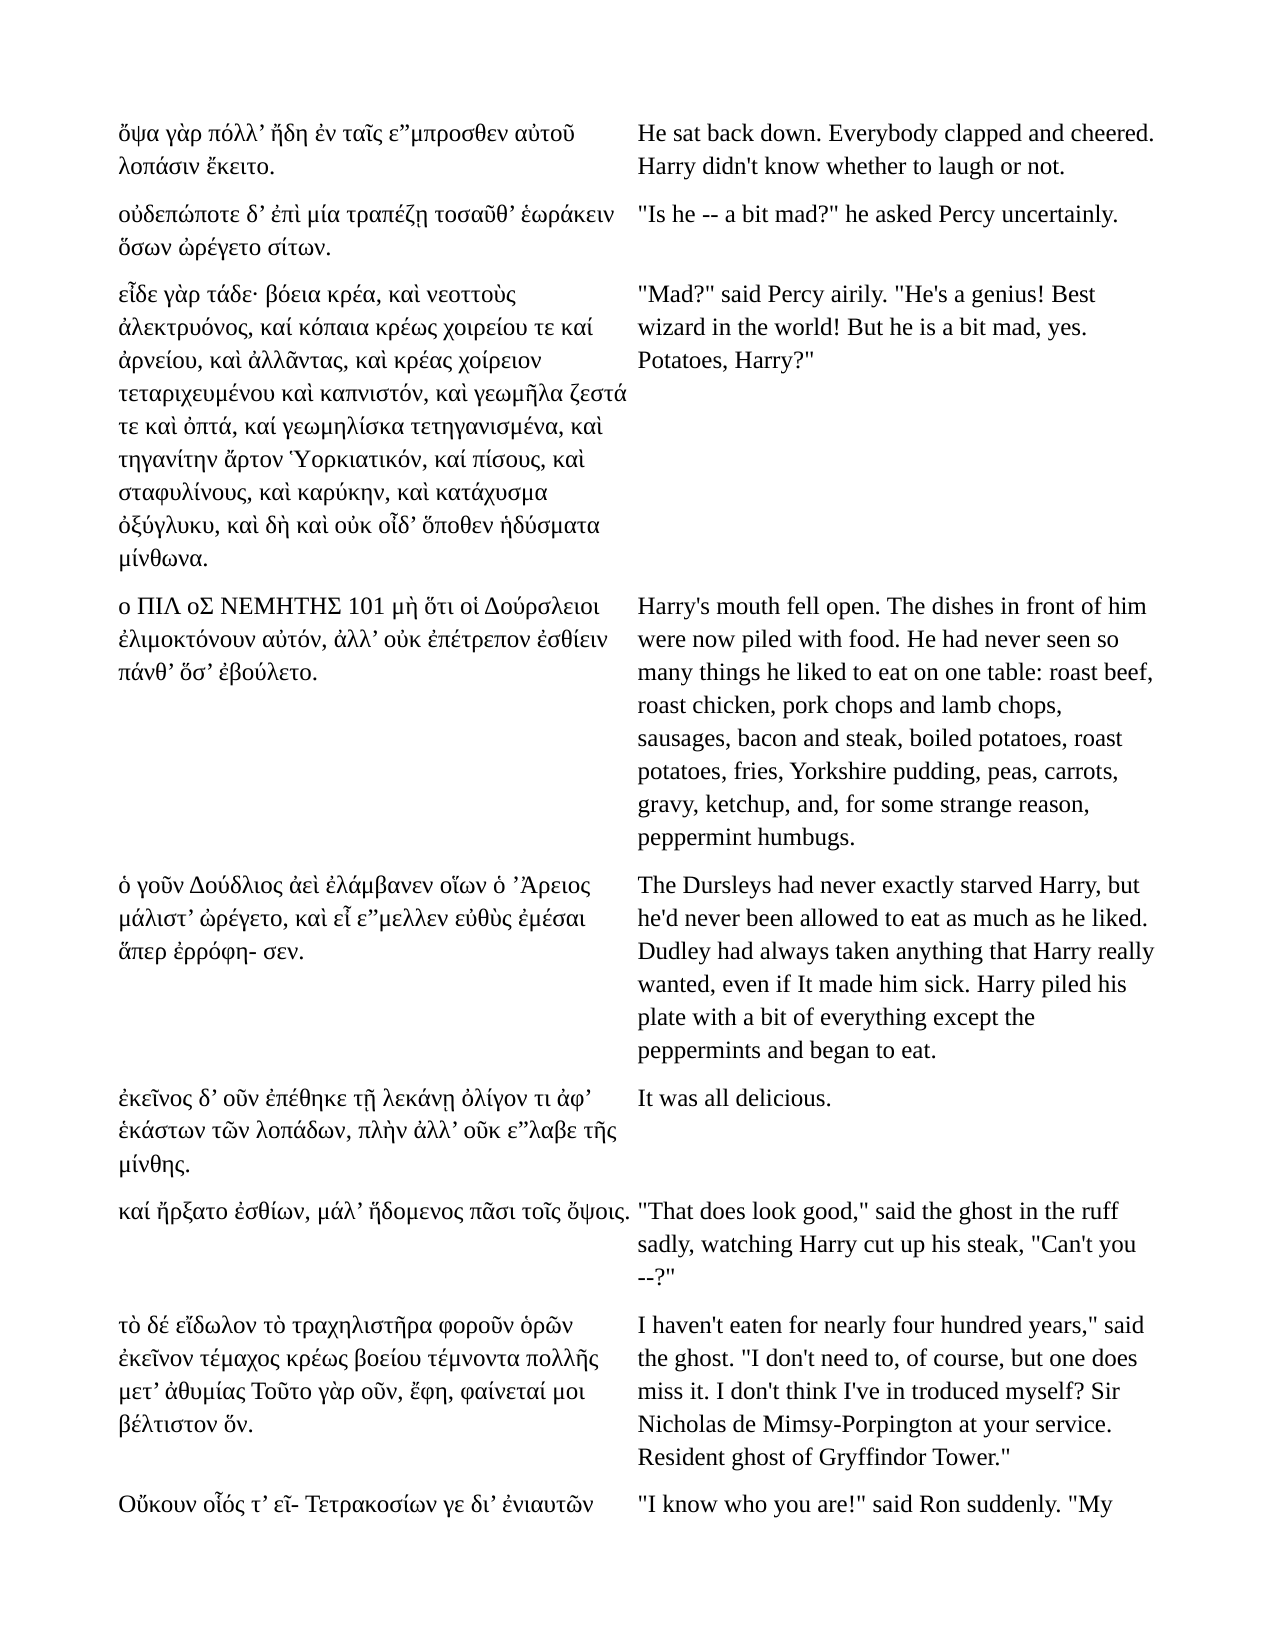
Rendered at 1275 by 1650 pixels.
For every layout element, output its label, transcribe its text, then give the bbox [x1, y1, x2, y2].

table_cell Harry's mouth fell open. The dishes in front of him were now piled with food. He had never seen so many things he liked to eat on one table: roast beef, roast chicken, pork chops and lamb chops, sausages, bacon and steak, boiled potatoes, roast potatoes, fries, Yorkshire pudding, peas, carrots, gravy, ketchup, and, for some strange reason, peppermint humbugs. [638, 591, 1157, 870]
table_cell καί ἤρξατο ἐσθίων, μάλ’ ἥδομενος πᾶσι τοῖς ὄψοις. [118, 1196, 637, 1310]
table_cell Οὔκουν οἷός τ’ εῖ- Τετρακοσίων γε δι’ ἐνιαυτῶν [118, 1490, 637, 1518]
table_cell "That does look good," said the ghost in the ruff sadly, watching Harry cut up his steak, "Can't you --?" [638, 1196, 1157, 1310]
table_cell It was all delicious. [638, 1083, 1157, 1196]
table_cell "Mad?" said Percy airily. "He's a genius! Best wizard in the world! But he is a bit mad, yes. Potatoes, Harry?" [638, 279, 1157, 591]
table_cell ὄψα γὰρ πόλλ’ ἤδη ἐν ταῖς ε”μπροσθεν αὐτοῦ λοπάσιν ἔκειτο. [118, 118, 637, 199]
table_cell ἐκεῖνος δ’ οῦν ἐπέθηκε τῇ λεκάνῃ ὀλίγον τι ἀφ’ ἑκάστων τῶν λοπάδων, πλὴν ἀλλ’ οῦκ ε”λαβε τῆς μίνθης. [118, 1083, 637, 1196]
table_cell ὁ γοῦν Δούδλιος ἀεὶ ἐλάμβανεν οἵων ὁ ’Ἀρειος μάλιστ’ ὠρέγετο, καὶ εἶ ε”μελλεν εὐθὺς ἐμέσαι ἅπερ ἐρρόφη- σεν. [118, 870, 637, 1083]
table_cell He sat back down. Everybody clapped and cheered. Harry didn't know whether to laugh or not. [638, 118, 1157, 199]
table_cell "Is he -- a bit mad?" he asked Percy uncertainly. [638, 199, 1157, 279]
table_cell οὐδεπώποτε δ’ ἐπὶ μία τραπέζῃ τοσαῦθ’ ἑωράκειν ὅσων ὠρέγετο σίτων. [118, 199, 637, 279]
table_cell I haven't eaten for nearly four hundred years," said the ghost. "I don't need to, of course, but one does miss it. I don't think I've in troduced myself? Sir Nicholas de Mimsy-Porpington at your service. Resident ghost of Gryffindor Tower." [638, 1310, 1157, 1489]
table_cell "I know who you are!" said Ron suddenly. "My [638, 1490, 1157, 1518]
table_cell The Dursleys had never exactly starved Harry, but he'd never been allowed to eat as much as he liked. Dudley had always taken anything that Harry really wanted, even if It made him sick. Harry piled his plate with a bit of everything except the peppermints and began to eat. [638, 870, 1157, 1083]
table_cell τὸ δέ εἴδωλον τὸ τραχηλιστῆρα φοροῦν ὁρῶν ἐκεῖνον τέμαχος κρέως βοείου τέμνοντα πολλῆς μετ’ ἀθυμίας Τοῦτο γὰρ οῦν, ἔφη, φαίνεταί μοι βέλτιστον ὅν. [118, 1310, 637, 1489]
table_cell ο ΠΙΛ οΣ ΝΕΜΗΤΗΣ 101 μὴ ὅτι οἱ Δούρσλειοι ἐλιμοκτόνουν αὐτόν, ἀλλ’ οὐκ ἐπέτρεπον ἐσθίειν πάνθ’ ὅσ’ ἐβούλετο. [118, 591, 637, 870]
table_cell εἶδε γὰρ τάδε· βόεια κρέα, καὶ νεοττοὺς ἀλεκτρυόνος, καί κόπαια κρέως χοιρείου τε καί ἀρνείου, καὶ ἀλλᾶντας, καὶ κρέας χοίρειον τεταριχευμένου καὶ καπνιστόν, καὶ γεωμῆλα ζεστά τε καὶ ὀπτά, καί γεωμηλίσκα τετηγανισμένα, καὶ τηγανίτην ἄρτον Ὑορκιατικόν, καί πίσους, καὶ σταφυλίνους, καὶ καρύκην, καὶ κατάχυσμα ὀξύγλυκυ, καὶ δὴ καὶ οὐκ οἶδ’ ὅποθεν ἡδύσματα μίνθωνα. [118, 279, 637, 591]
